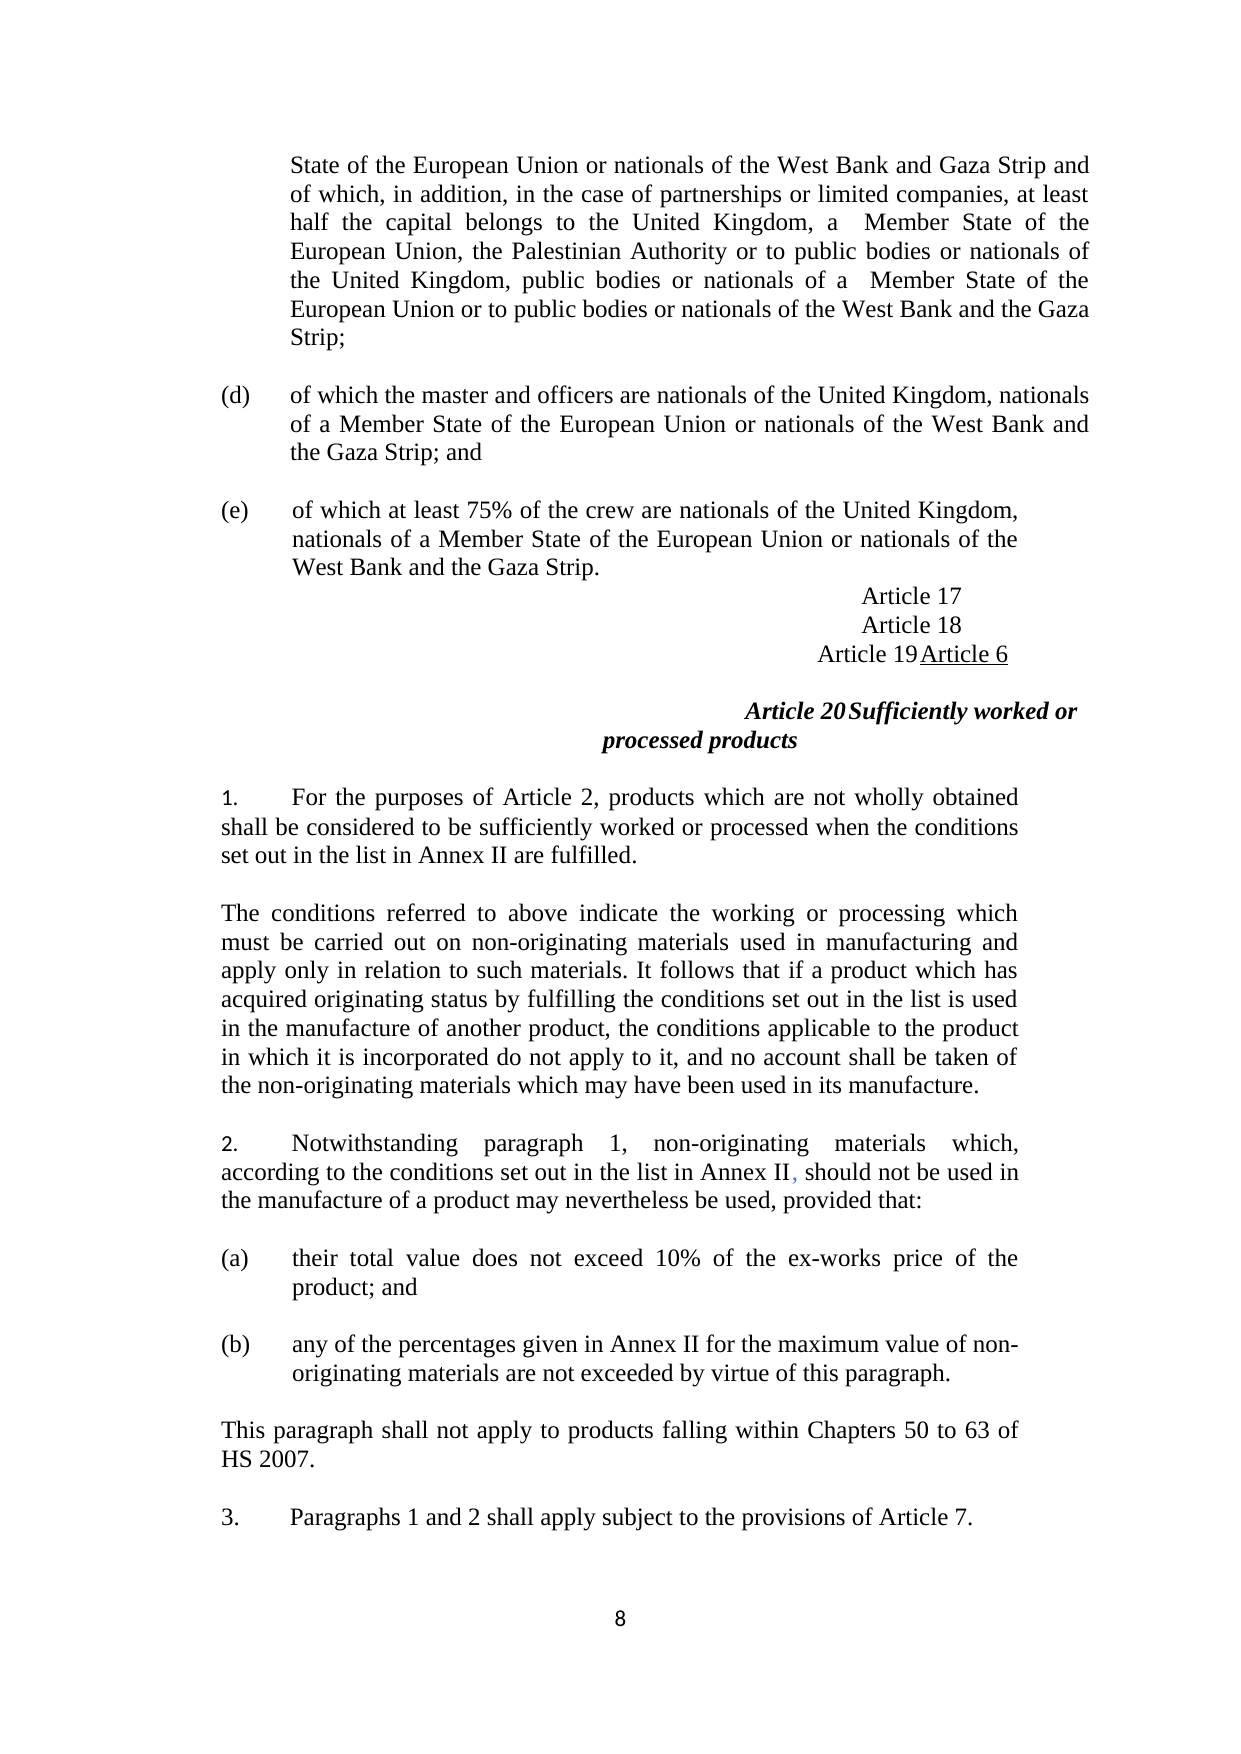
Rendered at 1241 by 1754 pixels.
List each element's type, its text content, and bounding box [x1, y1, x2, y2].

list Notwithstanding paragraph 1, non-originating materials which, according to the conditions set out in the list in Annex II, should not be used in the manufacture of a product may nevertheless be used, provided that: [221, 1128, 1019, 1214]
list of which at least 75% of the crew are nationals of the United Kingdom, nationals of a Member State of the European Union or nationals of the West Bank and the Gaza Strip. [221, 495, 1019, 581]
subtitle Article 6 [312, 639, 1090, 667]
text This paragraph shall not apply to products falling within Chapters 50 to 63 of HS 2007. [221, 1416, 1019, 1473]
text The conditions referred to above indicate the working or processing which must be carried out on non-originating materials used in manufacturing and apply only in relation to such materials. It follows that if a product which has acquired originating status by fulfilling the conditions set out in the list is used in the manufacture of another product, the conditions applicable to the product in which it is incorporated do not apply to it, and no account shall be taken of the non-originating materials which may have been used in its manufacture. [221, 898, 1019, 1099]
list their total value does not exceed 10% of the ex-works price of the product; and [221, 1243, 1019, 1301]
list of which the master and officers are nationals of the United Kingdom, nationals of a Member State of the European Union or nationals of the West Bank and the Gaza Strip; and [221, 380, 1090, 466]
list For the purposes of Article 2, products which are not wholly obtained shall be considered to be sufficiently worked or processed when the conditions set out in the list in Annex II are fulfilled. [221, 782, 1019, 869]
list Paragraphs 1 and 2 shall apply subject to the provisions of Article 7. [221, 1502, 1090, 1531]
list any of the percentages given in Annex II for the maximum value of non-originating materials are not exceeded by virtue of this paragraph. [221, 1329, 1019, 1387]
subtitle Sufficiently worked or processed products [312, 696, 1090, 754]
list State of the European Union or nationals of the West Bank and Gaza Strip and of which, in addition, in the case of partnerships or limited companies, at least half the capital belongs to the United Kingdom, a Member State of the European Union, the Palestinian Authority or to public bodies or nationals of the United Kingdom, public bodies or nationals of a Member State of the European Union or to public bodies or nationals of the West Bank and the Gaza Strip; [221, 150, 1090, 351]
